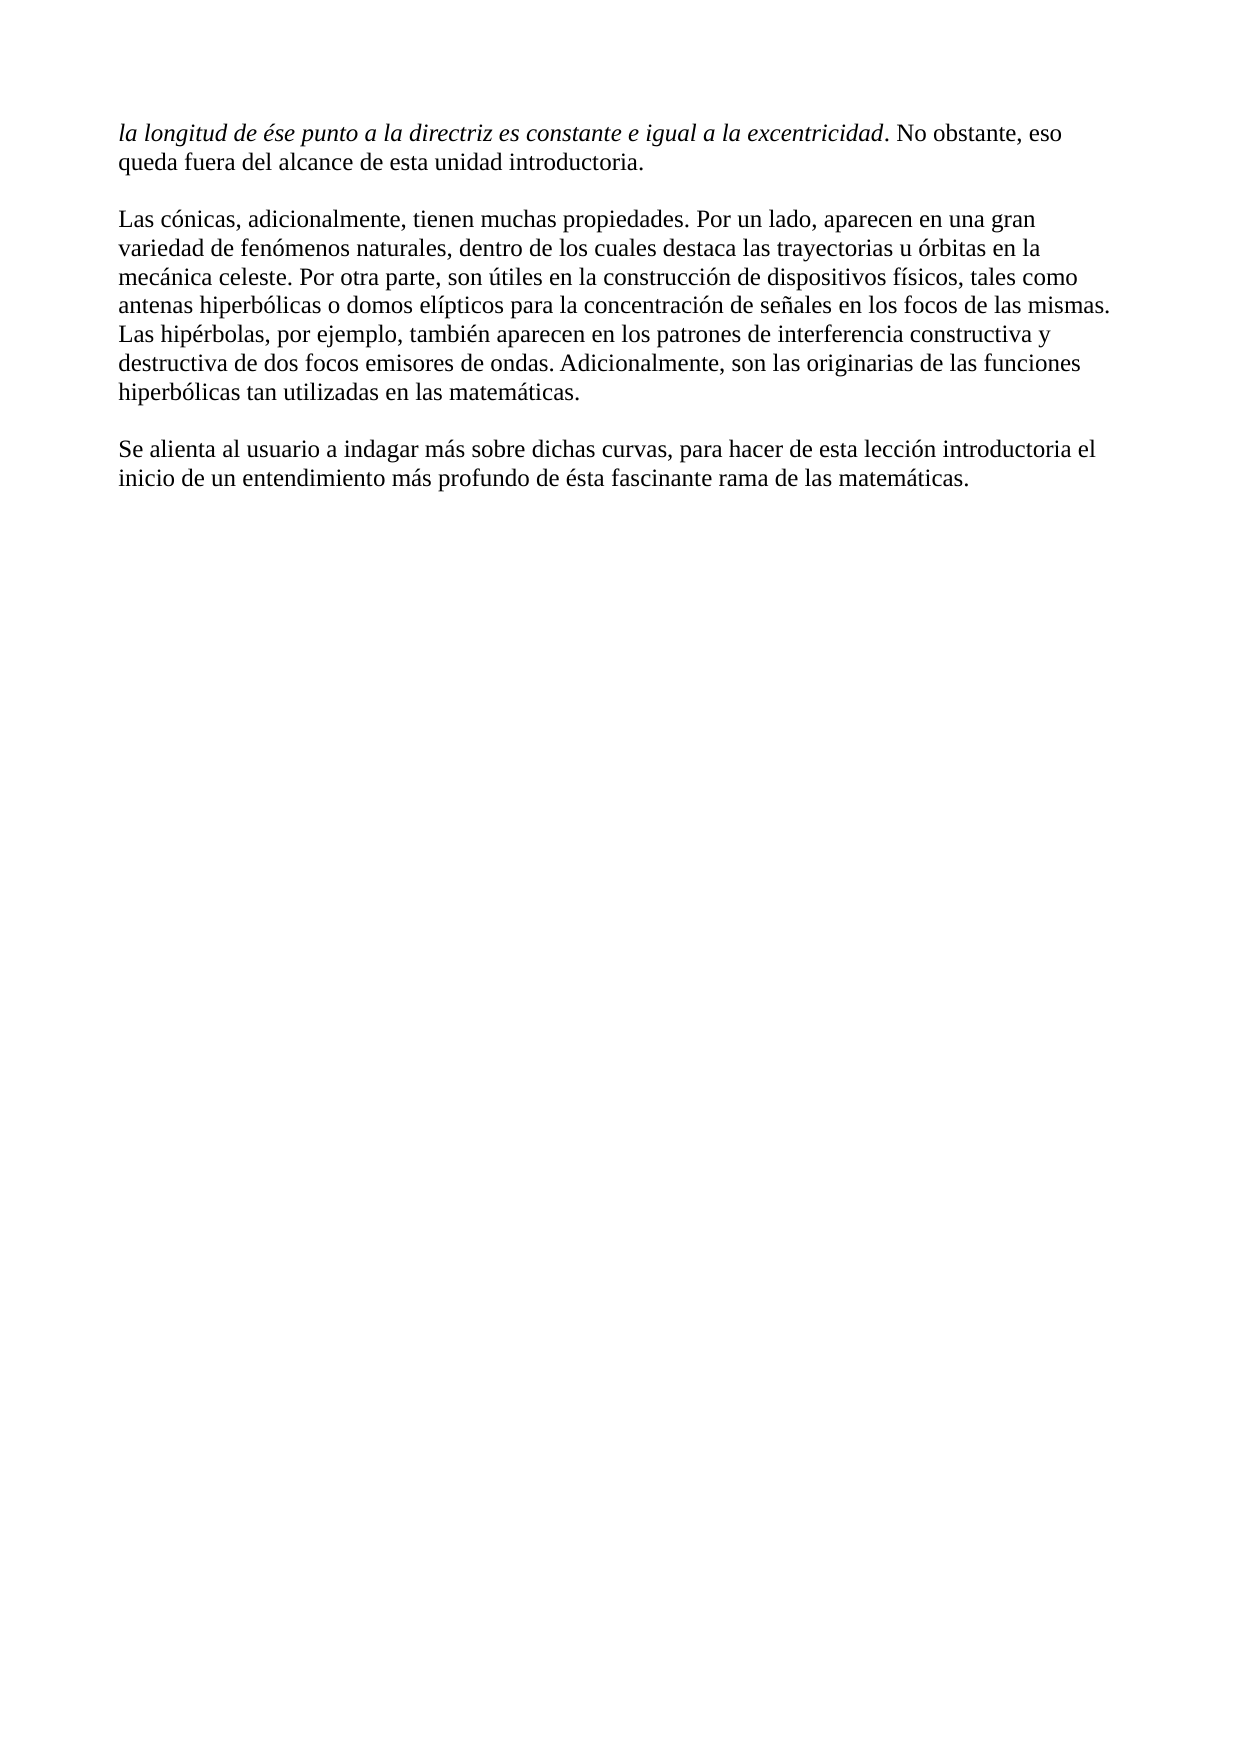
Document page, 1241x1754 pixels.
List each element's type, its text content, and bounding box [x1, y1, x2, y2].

text la longitud de ése punto a la directriz es constante e igual a la excentricidad. No obstante, eso queda fuera del alcance de esta unidad introductoria. [118, 118, 1122, 176]
text Se alienta al usuario a indagar más sobre dichas curvas, para hacer de esta lección introductoria el inicio de un entendimiento más profundo de ésta fascinante rama de las matemáticas. [118, 434, 1122, 492]
text Las cónicas, adicionalmente, tienen muchas propiedades. Por un lado, aparecen en una gran variedad de fenómenos naturales, dentro de los cuales destaca las trayectorias u órbitas en la mecánica celeste. Por otra parte, son útiles en la construcción de dispositivos físicos, tales como antenas hiperbólicas o domos elípticos para la concentración de señales en los focos de las mismas. Las hipérbolas, por ejemplo, también aparecen en los patrones de interferencia constructiva y destructiva de dos focos emisores de ondas. Adicionalmente, son las originarias de las funciones hiperbólicas tan utilizadas en las matemáticas. [118, 204, 1122, 406]
